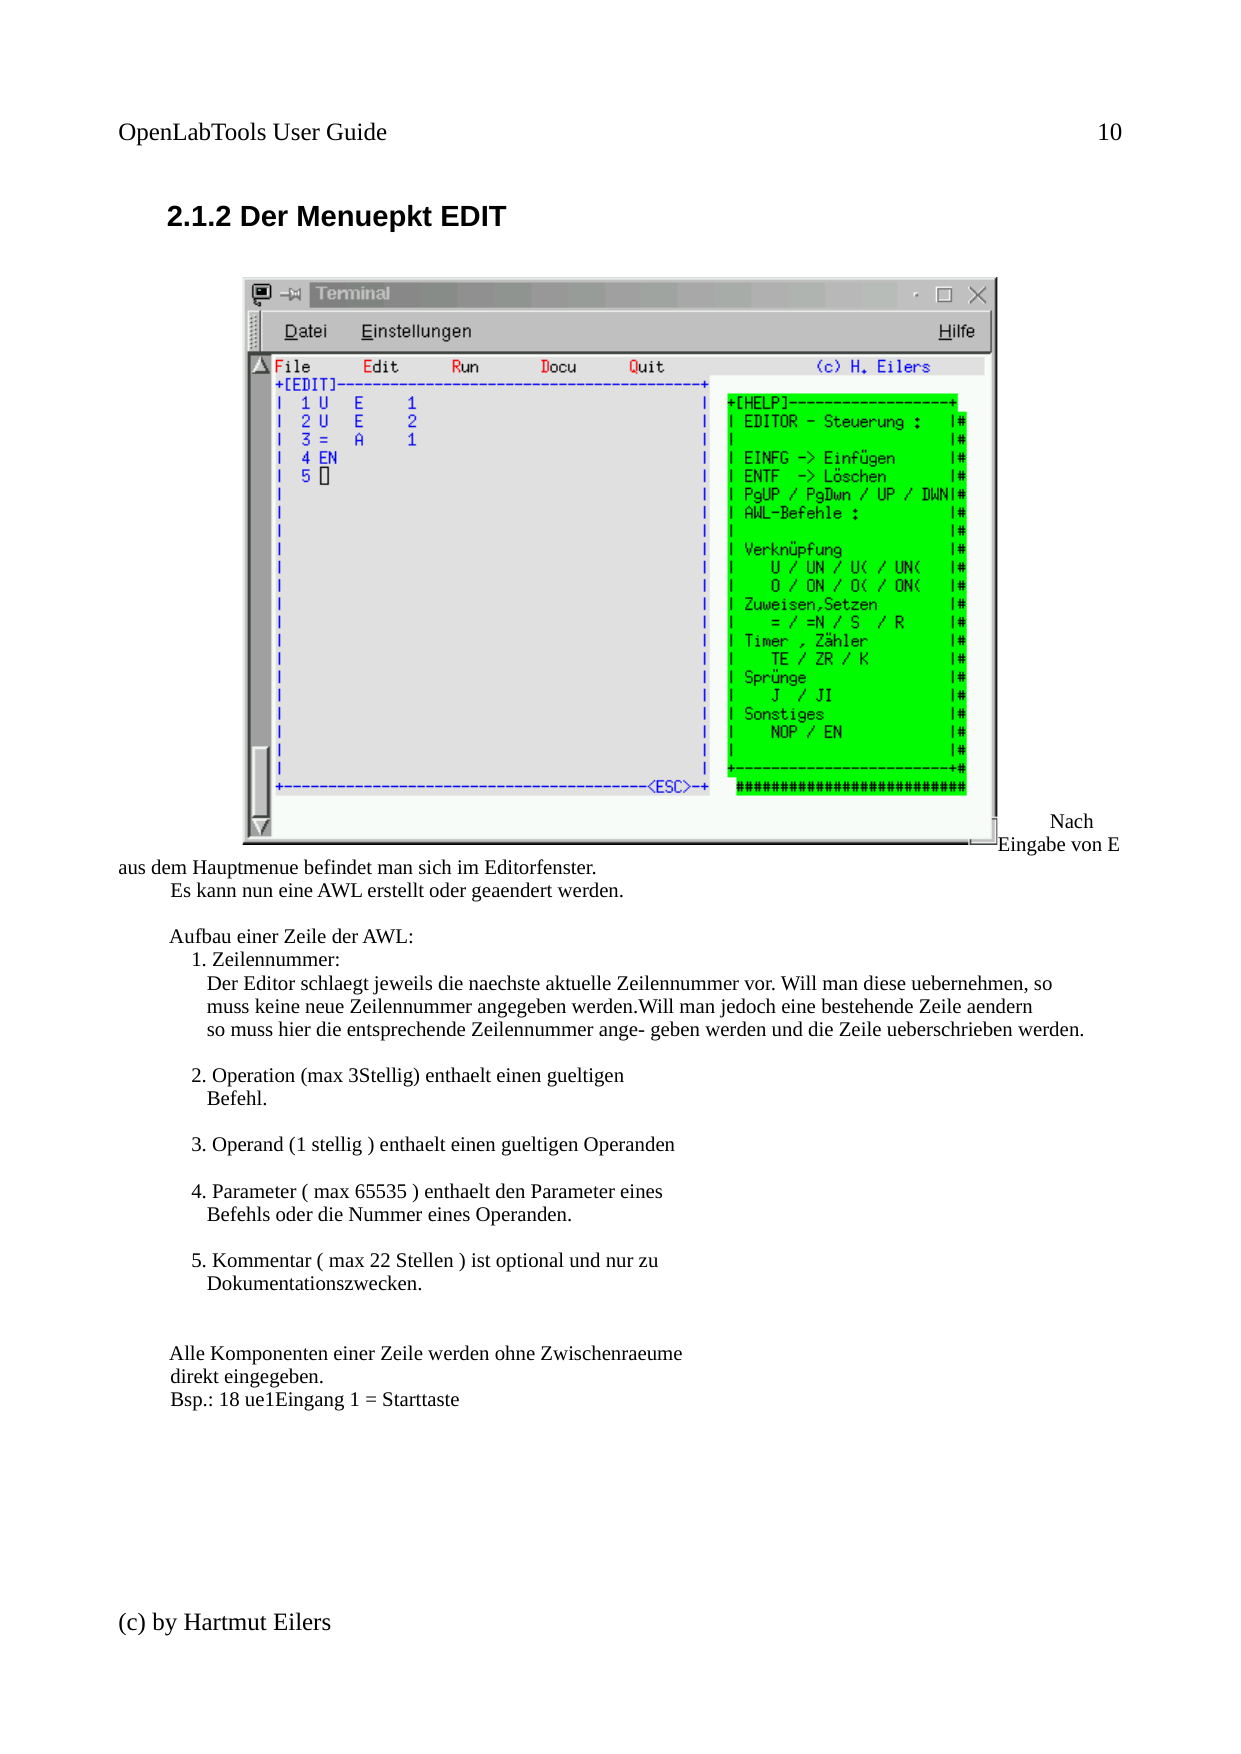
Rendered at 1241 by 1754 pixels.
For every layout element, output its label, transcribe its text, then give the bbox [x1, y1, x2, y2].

text 4. Parameter ( max 65535 ) enthaelt den Parameter eines [118, 1179, 1122, 1203]
text 2. Operation (max 3Stellig) enthaelt einen gueltigen [118, 1064, 1122, 1087]
text 1. Zeilennummer: [118, 948, 1122, 971]
text 5. Kommentar ( max 22 Stellen ) ist optional und nur zu [118, 1249, 1122, 1272]
text Befehl. [118, 1087, 1122, 1110]
text muss keine neue Zeilennummer angegeben werden.Will man jedoch eine bestehende Zeile aendern [118, 994, 1122, 1018]
text Bsp.: 18 ue1Eingang 1 = Starttaste [118, 1388, 1122, 1411]
text Befehls oder die Nummer eines Operanden. [118, 1203, 1122, 1226]
text Aufbau einer Zeile der AWL: [118, 925, 1122, 948]
text Dokumentationszwecken. [118, 1272, 1122, 1295]
picture [242, 277, 998, 845]
text Der Editor schlaegt jeweils die naechste aktuelle Zeilennummer vor. Will man diese uebernehmen, so [118, 971, 1122, 994]
subtitle 2.1.2 Der Menuepkt EDIT [118, 200, 1122, 233]
text Alle Komponenten einer Zeile werden ohne Zwischenraeume [118, 1341, 1122, 1364]
text Nach Eingabe von E aus dem Hauptmenue befindet man sich im Editorfenster. [118, 809, 1122, 879]
text so muss hier die entsprechende Zeilennummer ange- geben werden und die Zeile ueberschrieben werden. [118, 1018, 1122, 1041]
text 3. Operand (1 stellig ) enthaelt einen gueltigen Operanden [118, 1133, 1122, 1156]
text direkt eingegeben. [118, 1364, 1122, 1388]
text Es kann nun eine AWL erstellt oder geaendert werden. [118, 879, 1122, 902]
